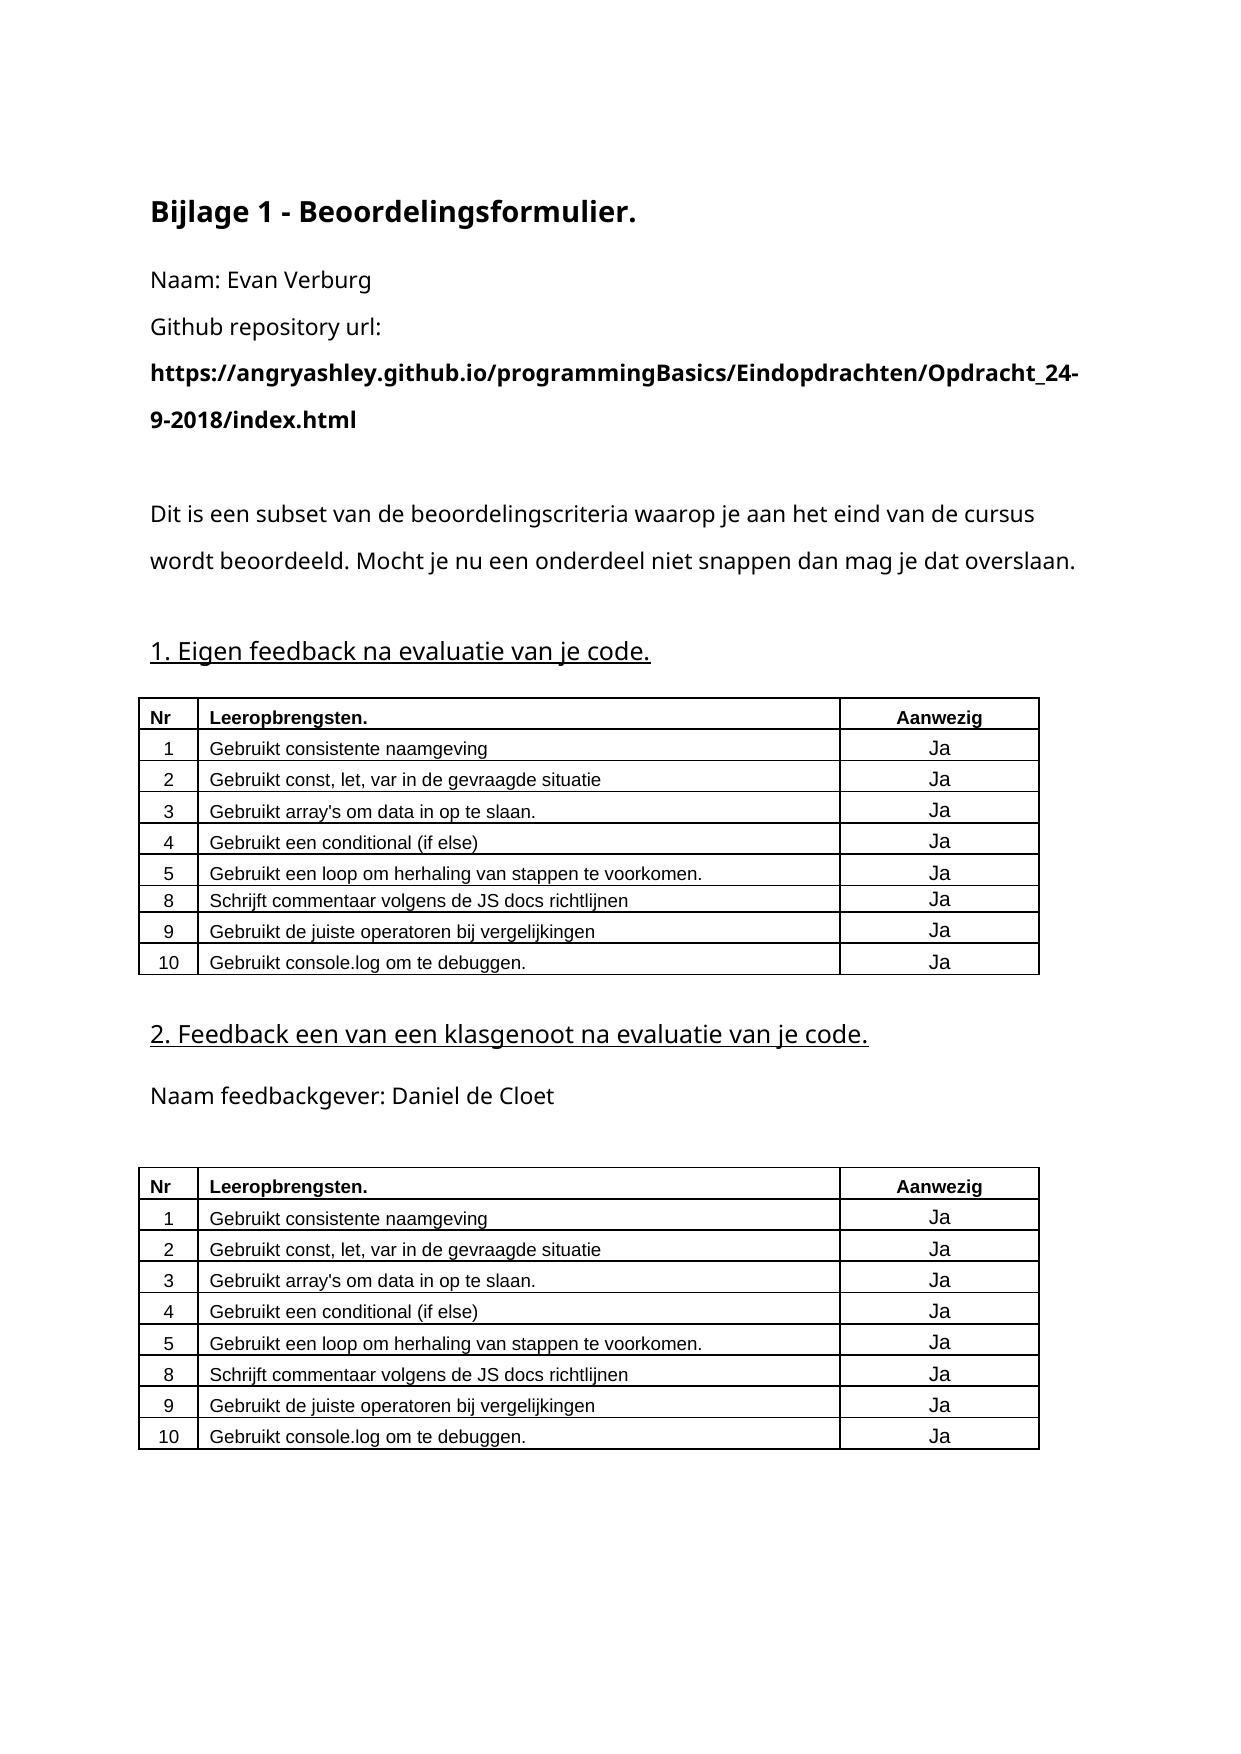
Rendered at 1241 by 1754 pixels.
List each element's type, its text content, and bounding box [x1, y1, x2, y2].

table_cell Gebruikt een loop om herhaling van stappen te voorkomen. [199, 855, 839, 884]
table_cell Gebruikt een loop om herhaling van stappen te voorkomen. [199, 1325, 839, 1354]
text Naam feedbackgever: Daniel de Cloet [150, 1080, 1090, 1112]
table_cell Ja [841, 1356, 1038, 1385]
table_header Aanwezig [841, 699, 1038, 728]
table_cell Gebruikt consistente naamgeving [199, 730, 839, 759]
table_header Aanwezig [841, 1168, 1038, 1198]
table_cell Gebruikt array's om data in op te slaan. [199, 792, 839, 822]
table_header Leeropbrengsten. [199, 699, 839, 728]
table_cell Ja [841, 792, 1038, 822]
table_cell Ja [841, 1325, 1038, 1354]
table_cell Ja [841, 855, 1038, 884]
table_cell Ja [841, 1293, 1038, 1323]
table_cell 9 [140, 913, 197, 942]
text Naam: Evan Verburg [150, 264, 1090, 295]
table_cell 2 [140, 1231, 197, 1260]
subtitle 1. Eigen feedback na evaluatie van je code. [150, 633, 1090, 667]
table_cell Gebruikt console.log om te debuggen. [199, 1418, 839, 1448]
text Dit is een subset van de beoordelingscriteria waarop je aan het eind van de cursus wordt beoordeeld. Mocht je nu een onderdeel niet snappen dan mag je dat overslaan. [150, 498, 1090, 576]
table_cell 3 [140, 792, 197, 822]
table_cell 1 [140, 730, 197, 759]
table_cell Ja [841, 824, 1038, 853]
table_cell Schrijft commentaar volgens de JS docs richtlijnen [199, 1356, 839, 1385]
table_cell Ja [841, 944, 1038, 973]
table_cell Gebruikt een conditional (if else) [199, 824, 839, 853]
table_cell 8 [140, 1356, 197, 1385]
table_cell Gebruikt een conditional (if else) [199, 1293, 839, 1323]
table_header Nr [140, 699, 197, 728]
table_cell 10 [140, 944, 197, 973]
table_cell Ja [841, 1262, 1038, 1292]
text Github repository url: https://angryashley.github.io/programmingBasics/Eindopdrachten/Opdracht_24-9-2018/index.html [150, 311, 1090, 436]
table_cell Schrijft commentaar volgens de JS docs richtlijnen [199, 886, 839, 911]
table_cell 9 [140, 1387, 197, 1417]
table_cell Ja [841, 730, 1038, 759]
table_cell 2 [140, 761, 197, 791]
table_cell Ja [841, 913, 1038, 942]
table_cell 8 [140, 886, 197, 911]
table_cell Gebruikt de juiste operatoren bij vergelijkingen [199, 1387, 839, 1417]
table_cell Gebruikt consistente naamgeving [199, 1200, 839, 1229]
table_cell Ja [841, 1231, 1038, 1260]
table_cell 1 [140, 1200, 197, 1229]
table_cell Ja [841, 1200, 1038, 1229]
table_cell 10 [140, 1418, 197, 1448]
table_cell 5 [140, 1325, 197, 1354]
table_cell Gebruikt console.log om te debuggen. [199, 944, 839, 973]
table_cell 4 [140, 824, 197, 853]
subtitle 2. Feedback een van een klasgenoot na evaluatie van je code. [150, 1017, 1090, 1051]
subtitle Bijlage 1 - Beoordelingsformulier. [150, 192, 1090, 231]
table_cell Gebruikt array's om data in op te slaan. [199, 1262, 839, 1292]
table_cell Gebruikt const, let, var in de gevraagde situatie [199, 1231, 839, 1260]
table_cell Gebruikt de juiste operatoren bij vergelijkingen [199, 913, 839, 942]
table_cell 4 [140, 1293, 197, 1323]
table_cell Ja [841, 886, 1038, 911]
table_header Nr [140, 1168, 197, 1198]
table_cell Ja [841, 761, 1038, 791]
table_cell 5 [140, 855, 197, 884]
table_cell Gebruikt const, let, var in de gevraagde situatie [199, 761, 839, 791]
table_cell 3 [140, 1262, 197, 1292]
table_cell Ja [841, 1387, 1038, 1417]
table_cell Ja [841, 1418, 1038, 1448]
table_header Leeropbrengsten. [199, 1168, 839, 1198]
